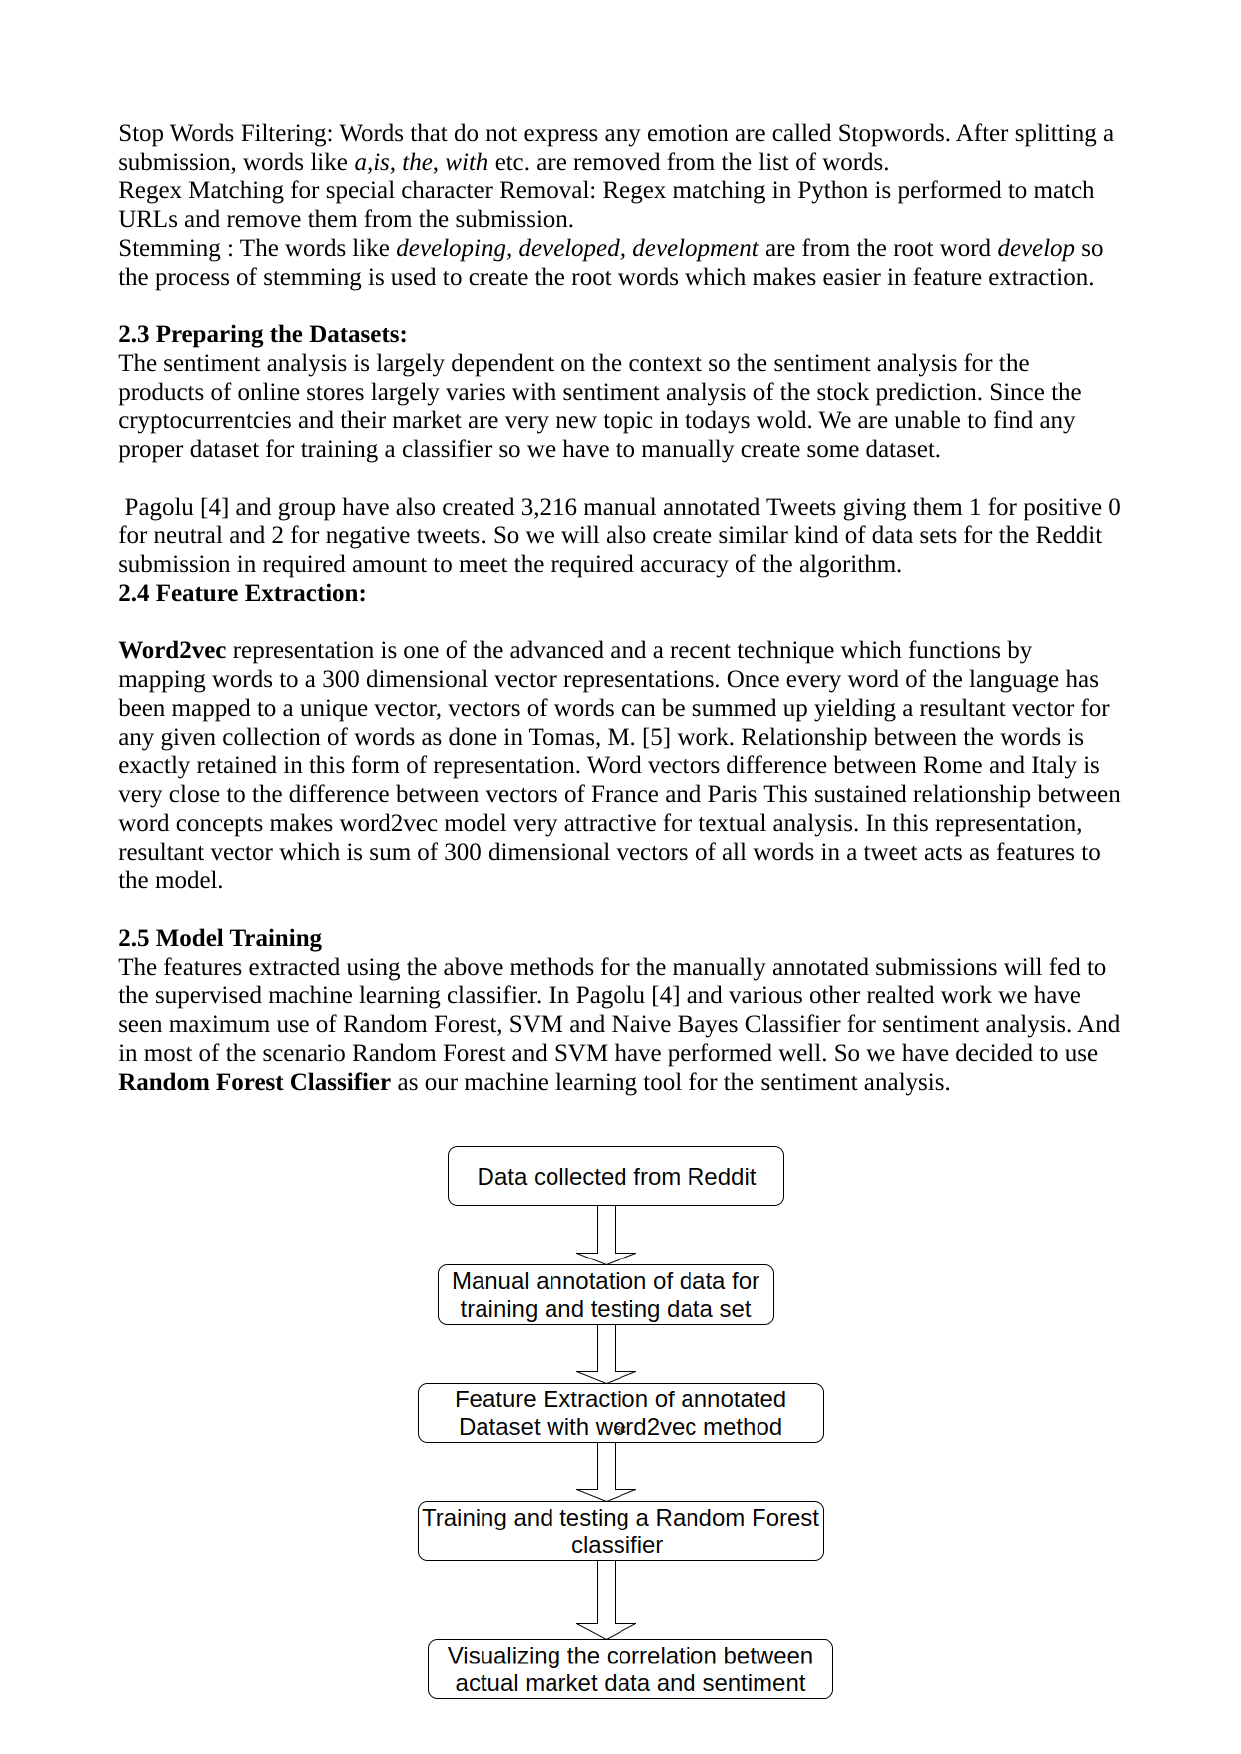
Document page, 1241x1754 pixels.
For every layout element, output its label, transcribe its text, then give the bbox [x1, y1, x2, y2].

text 2.4 Feature Extraction: [118, 578, 1122, 607]
text Regex Matching for special character Removal: Regex matching in Python is performed to match URLs and remove them from the submission. [118, 176, 1122, 233]
text 2.5 Model Training [118, 923, 1122, 952]
text Word2vec representation is one of the advanced and a recent technique which functions by mapping words to a 300 dimensional vector representations. Once every word of the language has been mapped to a unique vector, vectors of words can be summed up yielding a resultant vector for any given collection of words as done in Tomas, M. [5] work. Relationship between the words is exactly retained in this form of representation. Word vectors difference between Rome and Italy is very close to the difference between vectors of France and Paris This sustained relationship between word concepts makes word2vec model very attractive for textual analysis. In this representation, resultant vector which is sum of 300 dimensional vectors of all words in a tweet acts as features to the model. [118, 636, 1122, 894]
text 2.3 Preparing the Datasets: [118, 319, 1122, 348]
text Stop Words Filtering: Words that do not express any emotion are called Stopwords. After splitting a submission, words like a,is, the, with etc. are removed from the list of words. [118, 118, 1122, 176]
text Stemming : The words like developing, developed, development are from the root word develop so the process of stemming is used to create the root words which makes easier in feature extraction. [118, 233, 1122, 291]
text The sentiment analysis is largely dependent on the context so the sentiment analysis for the products of online stores largely varies with sentiment analysis of the stock prediction. Since the cryptocurrentcies and their market are very new topic in todays wold. We are unable to find any proper dataset for training a classifier so we have to manually create some dataset. [118, 348, 1122, 463]
picture [344, 1124, 897, 1731]
text The features extracted using the above methods for the manually annotated submissions will fed to the supervised machine learning classifier. In Pagolu [4] and various other realted work we have seen maximum use of Random Forest, SVM and Naive Bayes Classifier for sentiment analysis. And in most of the scenario Random Forest and SVM have performed well. So we have decided to use Random Forest Classifier as our machine learning tool for the sentiment analysis. [118, 952, 1122, 1096]
text Pagolu [4] and group have also created 3,216 manual annotated Tweets giving them 1 for positive 0 for neutral and 2 for negative tweets. So we will also create similar kind of data sets for the Reddit submission in required amount to meet the required accuracy of the algorithm. [118, 492, 1122, 578]
